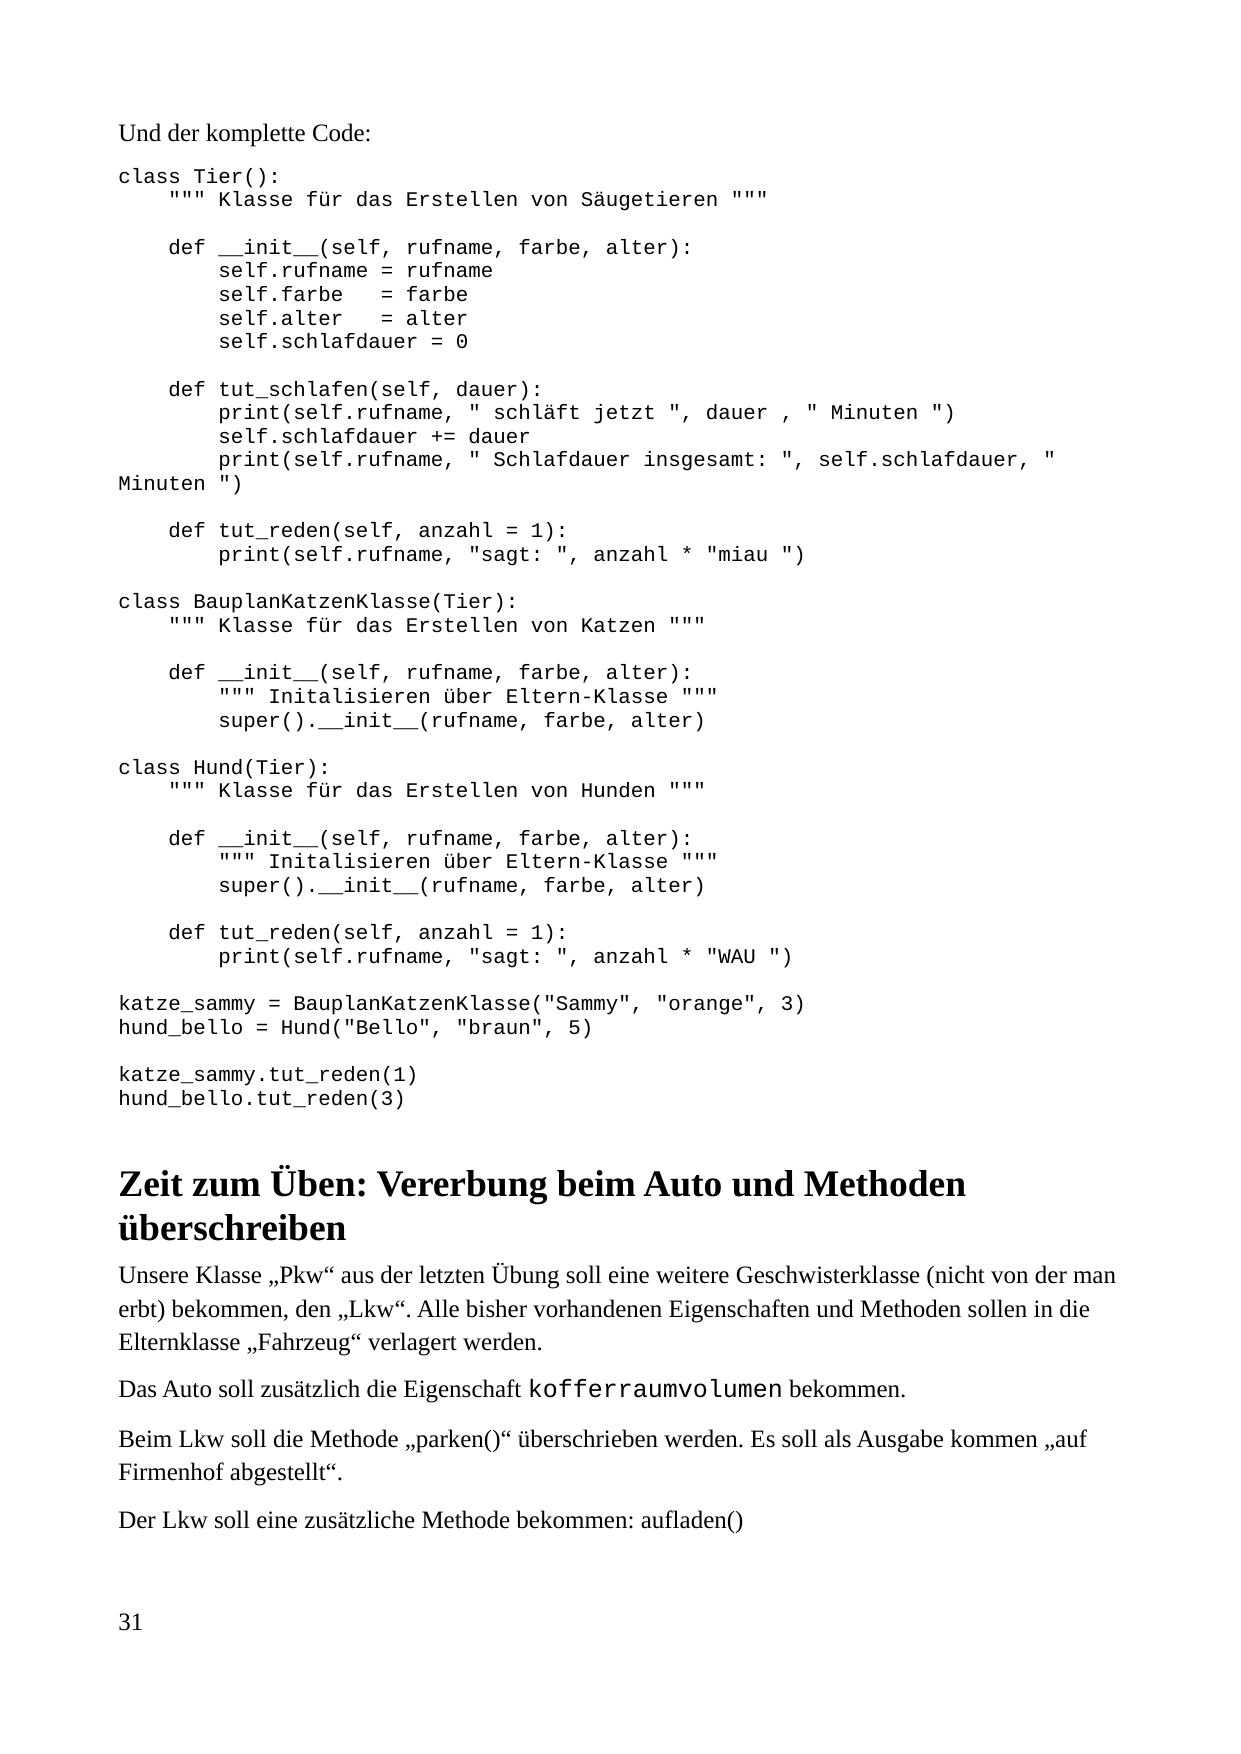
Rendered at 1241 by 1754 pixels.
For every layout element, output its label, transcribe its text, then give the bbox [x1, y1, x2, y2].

text Beim Lkw soll die Methode „parken()“ überschrieben werden. Es soll als Ausgabe kommen „auf Firmenhof abgestellt“. [118, 1424, 1122, 1486]
text print(self.rufname, " schläft jetzt ", dauer , " Minuten ") [118, 402, 1122, 426]
text self.farbe = farbe [118, 284, 1122, 308]
text class Tier(): [118, 166, 1122, 189]
text print(self.rufname, " Schlafdauer insgesamt: ", self.schlafdauer, " Minuten ") [118, 449, 1122, 497]
text """ Klasse für das Erstellen von Hunden """ [118, 781, 1122, 804]
text super().__init__(rufname, farbe, alter) [118, 875, 1122, 899]
text class Hund(Tier): [118, 757, 1122, 781]
text def __init__(self, rufname, farbe, alter): [118, 237, 1122, 260]
text self.schlafdauer += dauer [118, 426, 1122, 449]
text def __init__(self, rufname, farbe, alter): [118, 828, 1122, 851]
text print(self.rufname, "sagt: ", anzahl * "miau ") [118, 544, 1122, 568]
text self.schlafdauer = 0 [118, 331, 1122, 355]
text """ Initalisieren über Eltern-Klasse """ [118, 686, 1122, 709]
text Unsere Klasse „Pkw“ aus der letzten Übung soll eine weitere Geschwisterklasse (nicht von der man erbt) bekommen, den „Lkw“. Alle bisher vorhandenen Eigenschaften und Methoden sollen in die Elternklasse „Fahrzeug“ verlagert werden. [118, 1261, 1122, 1355]
text katze_sammy = BauplanKatzenKlasse("Sammy", "orange", 3) [118, 993, 1122, 1017]
text hund_bello.tut_reden(3) [118, 1088, 1122, 1112]
text """ Initalisieren über Eltern-Klasse """ [118, 851, 1122, 875]
text self.alter = alter [118, 308, 1122, 331]
text class BauplanKatzenKlasse(Tier): [118, 591, 1122, 615]
text katze_sammy.tut_reden(1) [118, 1064, 1122, 1088]
text hund_bello = Hund("Bello", "braun", 5) [118, 1017, 1122, 1041]
subtitle Zeit zum Üben: Vererbung beim Auto und Methoden überschreiben [118, 1162, 1122, 1248]
text super().__init__(rufname, farbe, alter) [118, 709, 1122, 733]
text Das Auto soll zusätzlich die Eigenschaft kofferraumvolumen bekommen. [118, 1374, 1122, 1405]
text """ Klasse für das Erstellen von Säugetieren """ [118, 189, 1122, 213]
text def tut_reden(self, anzahl = 1): [118, 922, 1122, 946]
text print(self.rufname, "sagt: ", anzahl * "WAU ") [118, 946, 1122, 970]
text Der Lkw soll eine zusätzliche Methode bekommen: aufladen() [118, 1505, 1122, 1534]
text def __init__(self, rufname, farbe, alter): [118, 662, 1122, 686]
text def tut_reden(self, anzahl = 1): [118, 520, 1122, 544]
text """ Klasse für das Erstellen von Katzen """ [118, 615, 1122, 639]
text Und der komplette Code: [118, 118, 1122, 147]
text self.rufname = rufname [118, 260, 1122, 284]
text def tut_schlafen(self, dauer): [118, 378, 1122, 402]
